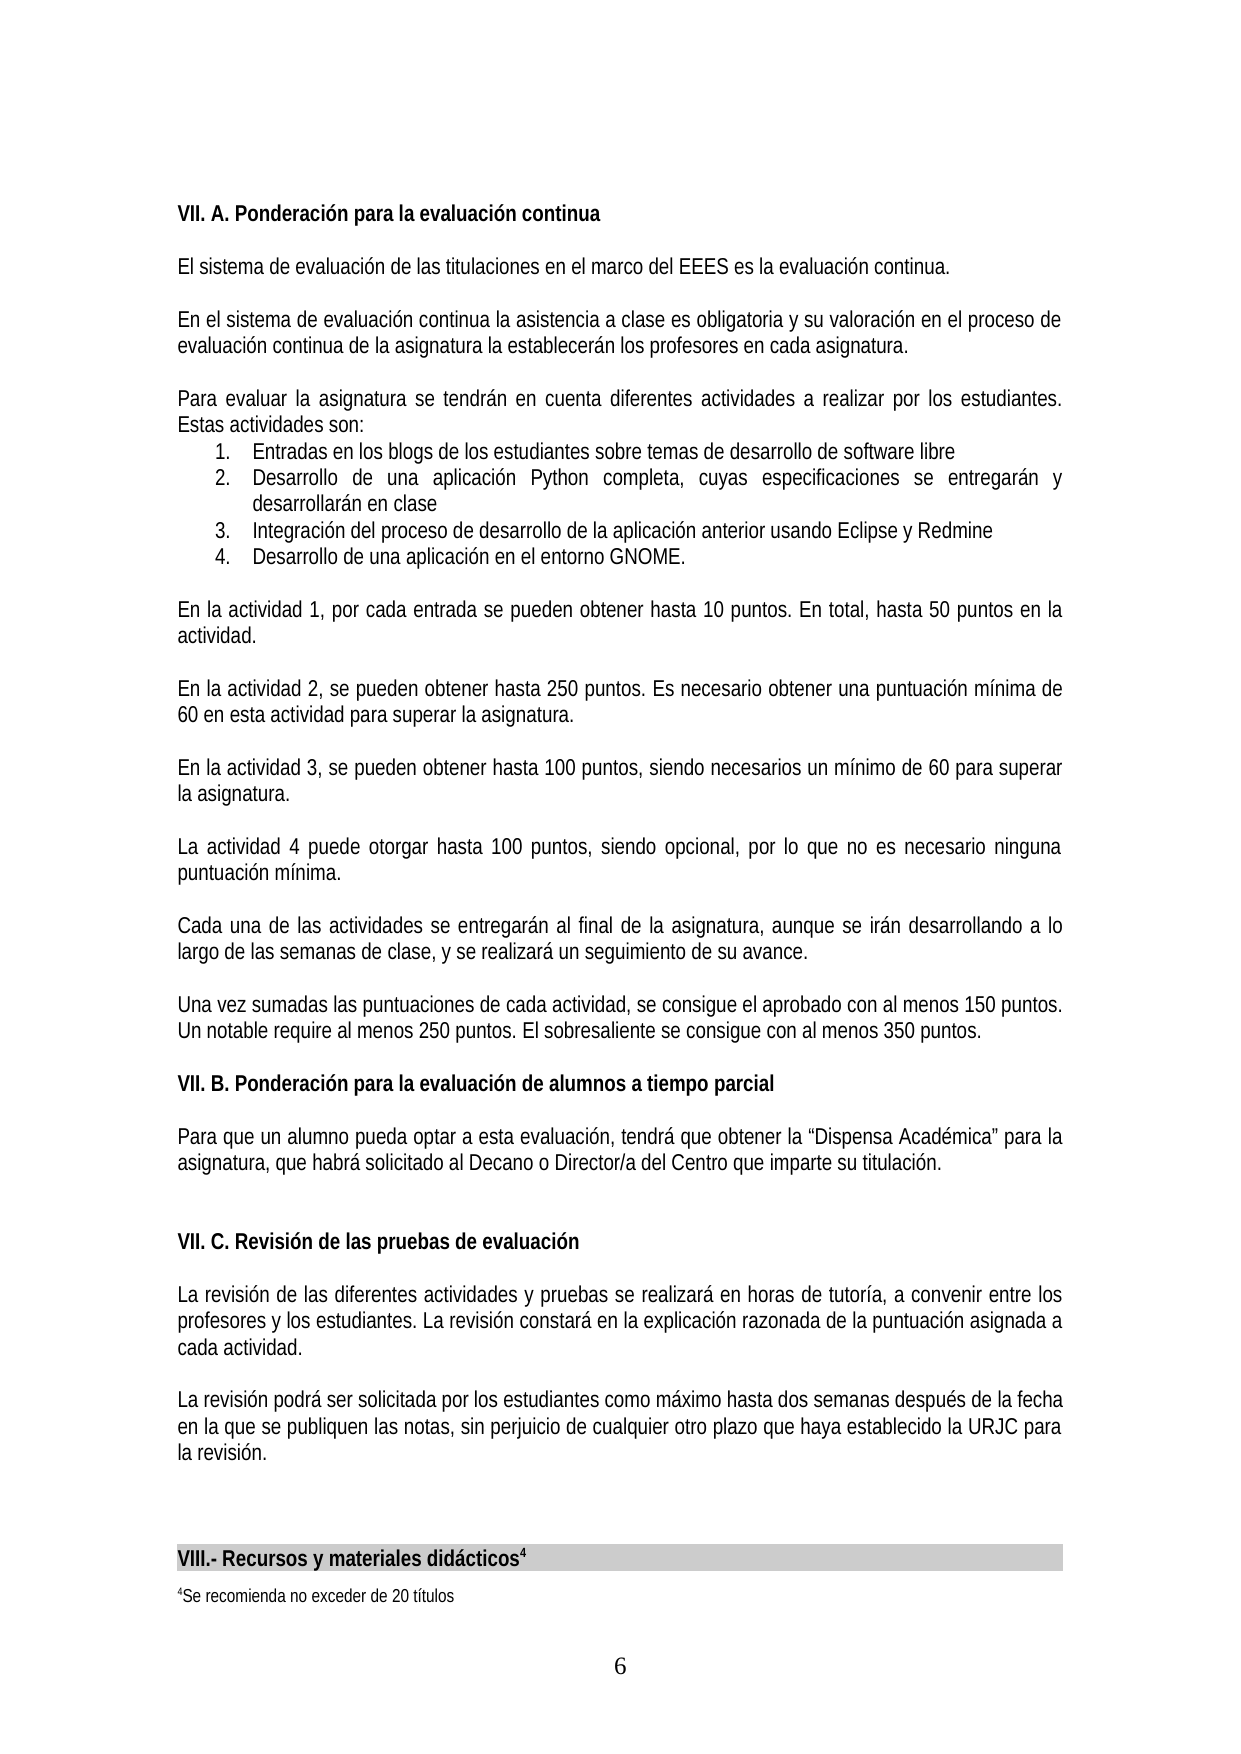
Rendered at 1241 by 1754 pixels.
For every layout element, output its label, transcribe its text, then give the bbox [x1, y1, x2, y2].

text La actividad 4 puede otorgar hasta 100 puntos, siendo opcional, por lo que no es necesario ninguna puntuación mínima. [177, 833, 1063, 886]
list Integración del proceso de desarrollo de la aplicación anterior usando Eclipse y Redmine [215, 517, 1063, 543]
text VII. A. Ponderación para la evaluación continua [177, 200, 1063, 227]
text VII. B. Ponderación para la evaluación de alumnos a tiempo parcial [177, 1070, 1063, 1096]
text Se recomienda no exceder de 20 títulos [177, 1585, 1063, 1606]
text La revisión podrá ser solicitada por los estudiantes como máximo hasta dos semanas después de la fecha en la que se publiquen las notas, sin perjuicio de cualquier otro plazo que haya establecido la URJC para la revisión. [177, 1386, 1063, 1465]
text Cada una de las actividades se entregarán al final de la asignatura, aunque se irán desarrollando a lo largo de las semanas de clase, y se realizará un seguimiento de su avance. [177, 912, 1063, 965]
list Desarrollo de una aplicación en el entorno GNOME. [215, 543, 1063, 569]
text En la actividad 3, se pueden obtener hasta 100 puntos, siendo necesarios un mínimo de 60 para superar la asignatura. [177, 754, 1063, 807]
text VII. C. Revisión de las pruebas de evaluación [177, 1228, 1063, 1254]
text El sistema de evaluación de las titulaciones en el marco del EEES es la evaluación continua. [177, 253, 1063, 279]
text En la actividad 1, por cada entrada se pueden obtener hasta 10 puntos. En total, hasta 50 puntos en la actividad. [177, 596, 1063, 648]
text Para que un alumno pueda optar a esta evaluación, tendrá que obtener la “Dispensa Académica” para la asignatura, que habrá solicitado al Decano o Director/a del Centro que imparte su titulación. [177, 1123, 1063, 1176]
text Una vez sumadas las puntuaciones de cada actividad, se consigue el aprobado con al menos 150 puntos. Un notable require al menos 250 puntos. El sobresaliente se consigue con al menos 350 puntos. [177, 991, 1063, 1044]
text En la actividad 2, se pueden obtener hasta 250 puntos. Es necesario obtener una puntuación mínima de 60 en esta actividad para superar la asignatura. [177, 675, 1063, 727]
text En el sistema de evaluación continua la asistencia a clase es obligatoria y su valoración en el proceso de evaluación continua de la asignatura la establecerán los profesores en cada asignatura. [177, 306, 1063, 358]
text Para evaluar la asignatura se tendrán en cuenta diferentes actividades a realizar por los estudiantes. Estas actividades son: [177, 385, 1063, 438]
text La revisión de las diferentes actividades y pruebas se realizará en horas de tutoría, a convenir entre los profesores y los estudiantes. La revisión constará en la explicación razonada de la puntuación asignada a cada actividad. [177, 1281, 1063, 1360]
text VIII.- Recursos y materiales didácticos [177, 1544, 1063, 1571]
list Desarrollo de una aplicación Python completa, cuyas especificaciones se entregarán y desarrollarán en clase [215, 464, 1063, 517]
list Entradas en los blogs de los estudiantes sobre temas de desarrollo de software libre [215, 438, 1063, 464]
